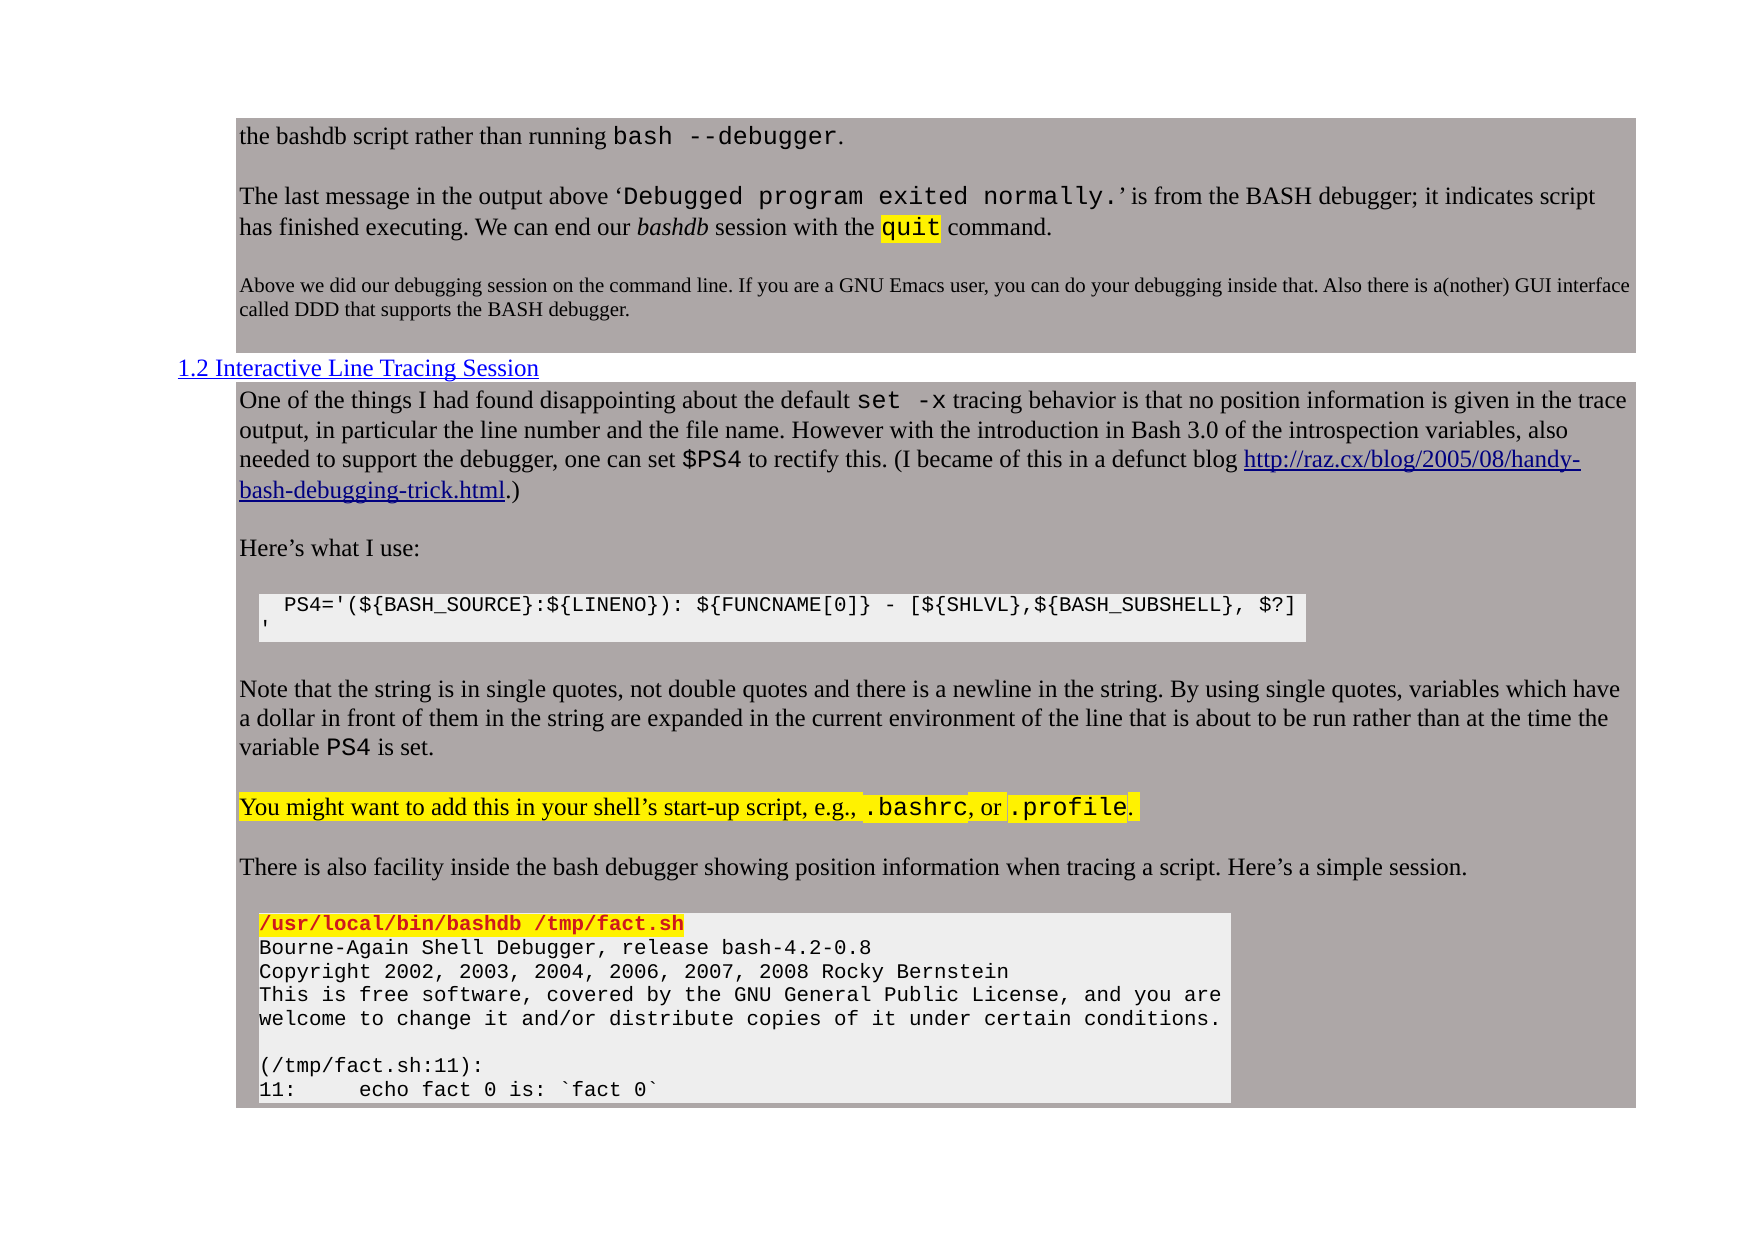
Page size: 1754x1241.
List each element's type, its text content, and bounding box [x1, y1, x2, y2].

subtitle 1.2 Interactive Line Tracing Session [177, 353, 1636, 382]
table_header the bashdb script rather than running bash --debugger. The last message in the output above ‘Debugged program exited normally.’ is from the BASH debugger; it indicates script has finished executing. We can end our bashdb session with the quit command. Above we did our debugging session on the command line. If you are a GNU Emacs user, you can do your debugging inside that. Also there is a(nother) GUI interface called DDD that supports the BASH debugger. [236, 118, 1636, 353]
table_header One of the things I had found disappointing about the default set -x tracing behavior is that no position information is given in the trace output, in particular the line number and the file name. However with the introduction in Bash 3.0 of the introspection variables, also needed to support the debugger, one can set $PS4 to rectify this. (I became of this in a defunct blog http://raz.cx/blog/2005/08/handy-bash-debugging-trick.html.) Here’s what I use: Note that the string is in single quotes, not double quotes and there is a newline in the string. By using single quotes, variables which have a dollar in front of them in the string are expanded in the current environment of the line that is about to be run rather than at the time the variable PS4 is set. You might want to add this in your shell’s start-up script, e.g., .bashrc, or .profile. There is also facility inside the bash debugger showing position information when tracing a script. Here’s a simple session. [236, 382, 1636, 1108]
table_header /usr/local/bin/bashdb /tmp/fact.sh Bourne-Again Shell Debugger, release bash-4.2-0.8 Copyright 2002, 2003, 2004, 2006, 2007, 2008 Rocky Bernstein This is free software, covered by the GNU General Public License, and you are welcome to change it and/or distribute copies of it under certain conditions. (/tmp/fact.sh:11): 11: echo fact 0 is: `fact 0` [256, 911, 1234, 1106]
table_header PS4='(${BASH_SOURCE}:${LINENO}): ${FUNCNAME[0]} - [${SHLVL},${BASH_SUBSHELL}, $?] ' [256, 592, 1309, 674]
table_header [239, 911, 256, 1106]
table_header [239, 592, 256, 674]
